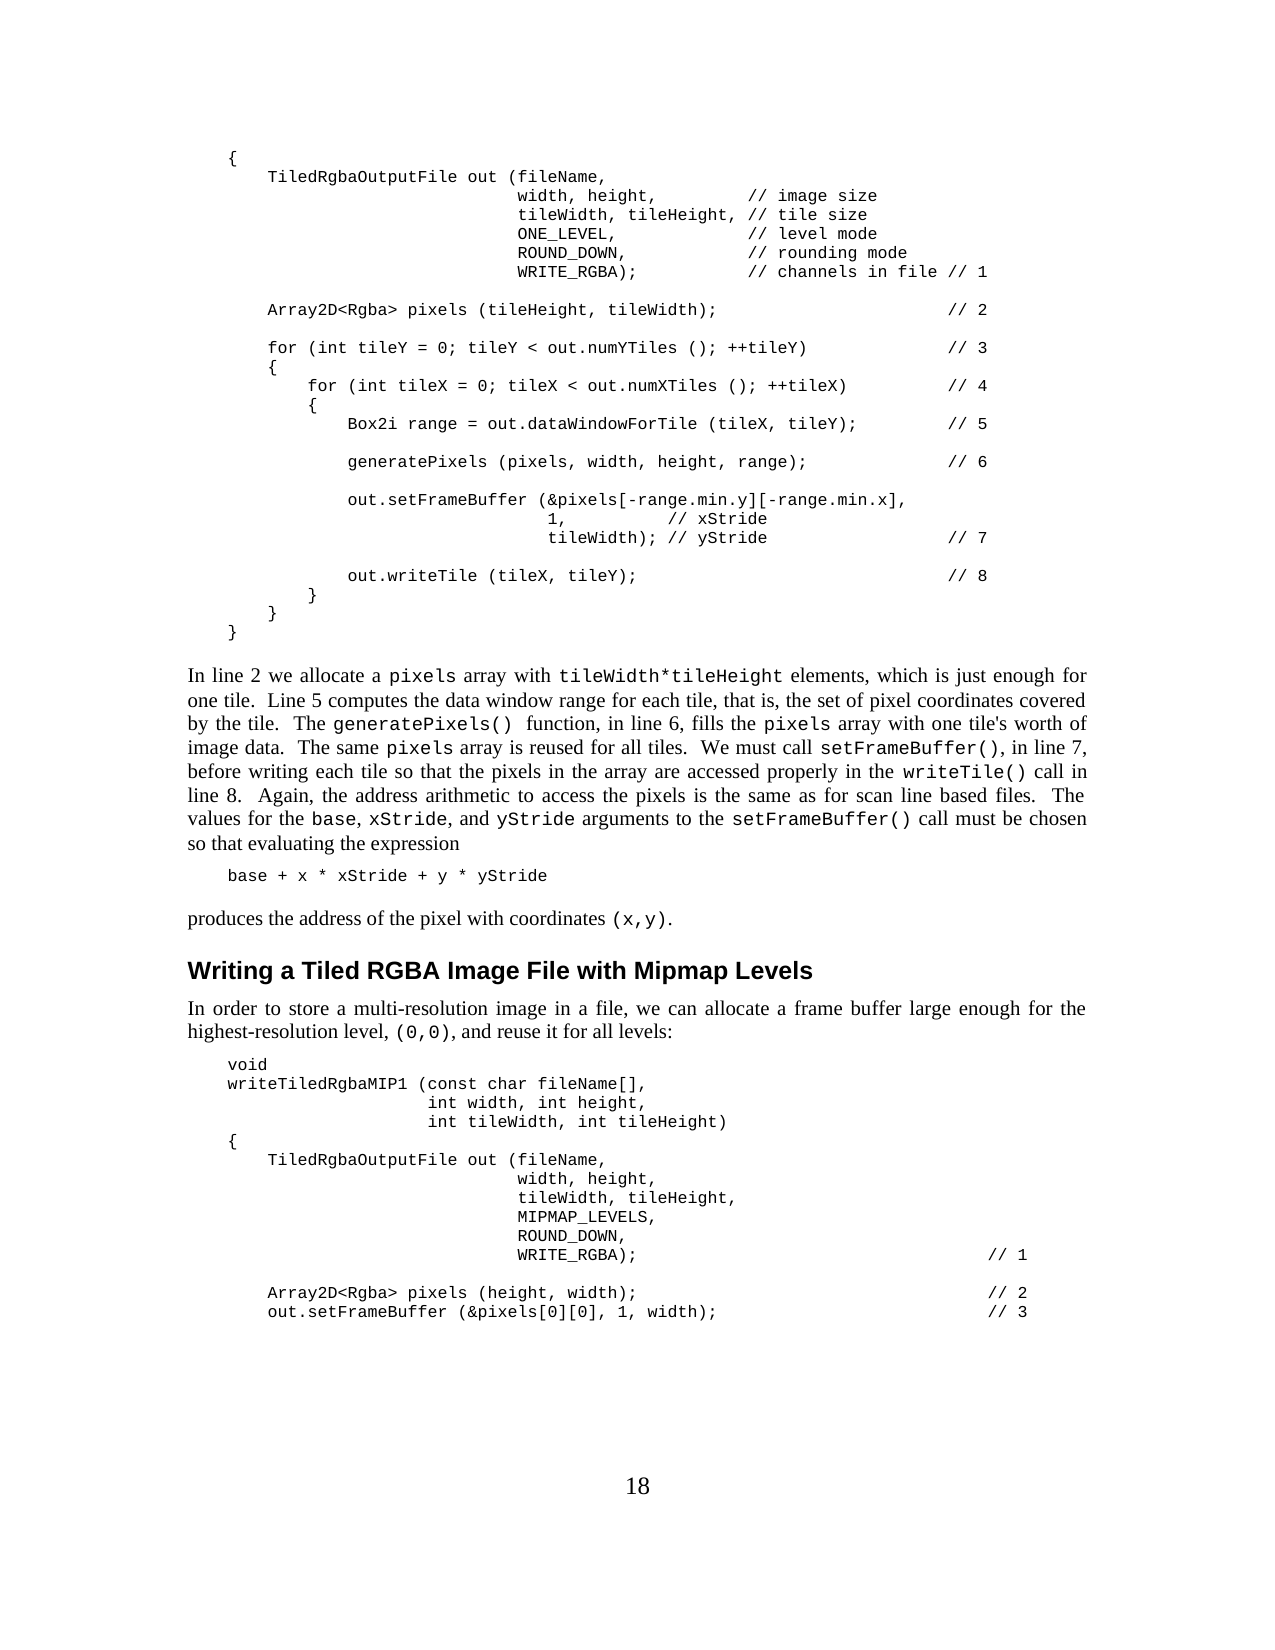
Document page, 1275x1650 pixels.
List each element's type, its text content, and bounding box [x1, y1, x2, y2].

text 1, // xStride [187, 510, 1087, 529]
text tileWidth); // yStride // 7 [187, 529, 1087, 548]
text { [187, 396, 1087, 415]
text Box2i range = out.dataWindowForTile (tileX, tileY); // 5 [187, 415, 1087, 434]
text MIPMAP_LEVELS, [187, 1208, 1087, 1227]
text WRITE_RGBA); // channels in file // 1 [187, 264, 1087, 283]
text for (int tileX = 0; tileX < out.numXTiles (); ++tileX) // 4 [187, 377, 1087, 396]
text void [187, 1057, 1087, 1076]
text TiledRgbaOutputFile out (fileName, [187, 1152, 1087, 1171]
text int width, int height, [187, 1095, 1087, 1114]
text ROUND_DOWN, [187, 1227, 1087, 1246]
text out.setFrameBuffer (&pixels[-range.min.y][-range.min.x], [187, 491, 1087, 510]
text TiledRgbaOutputFile out (fileName, [187, 169, 1087, 188]
text { [187, 1133, 1087, 1152]
text In order to store a multi-resolution image in a file, we can allocate a frame buffer large enough for the highest-resolution level, (0,0), and reuse it for all levels: [187, 997, 1087, 1044]
text Array2D<Rgba> pixels (height, width); // 2 [187, 1284, 1087, 1303]
text base + x * xStride + y * yStride [187, 867, 1087, 886]
text tileWidth, tileHeight, [187, 1189, 1087, 1208]
text width, height, // image size [187, 188, 1087, 207]
text width, height, [187, 1171, 1087, 1189]
text In line 2 we allocate a pixels array with tileWidth*tileHeight elements, which is just enough for one tile. Line 5 computes the data window range for each tile, that is, the set of pixel coordinates covered by the tile. The generatePixels() function, in line 6, fills the pixels array with one tile's worth of image data. The same pixels array is reused for all tiles. We must call setFrameBuffer(), in line 7, before writing each tile so that the pixels in the array are accessed properly in the writeTile() call in line 8. Again, the address arithmetic to access the pixels is the same as for scan line based files. The values for the base, xStride, and yStride arguments to the setFrameBuffer() call must be chosen so that evaluating the expression [187, 664, 1087, 854]
text { [187, 150, 1087, 169]
text produces the address of the pixel with coordinates (x,y). [187, 907, 1087, 932]
subtitle Writing a Tiled RGBA Image File with Mipmap Levels [187, 957, 1087, 984]
text } [187, 605, 1087, 624]
text { [187, 358, 1087, 377]
text } [187, 586, 1087, 605]
text } [187, 624, 1087, 643]
text generatePixels (pixels, width, height, range); // 6 [187, 453, 1087, 472]
text WRITE_RGBA); // 1 [187, 1246, 1087, 1265]
text out.writeTile (tileX, tileY); // 8 [187, 567, 1087, 586]
text ONE_LEVEL, // level mode [187, 226, 1087, 245]
text Array2D<Rgba> pixels (tileHeight, tileWidth); // 2 [187, 302, 1087, 321]
text out.setFrameBuffer (&pixels[0][0], 1, width); // 3 [187, 1303, 1087, 1322]
text for (int tileY = 0; tileY < out.numYTiles (); ++tileY) // 3 [187, 339, 1087, 358]
text writeTiledRgbaMIP1 (const char fileName[], [187, 1076, 1087, 1095]
text tileWidth, tileHeight, // tile size [187, 207, 1087, 226]
text ROUND_DOWN, // rounding mode [187, 245, 1087, 264]
text int tileWidth, int tileHeight) [187, 1114, 1087, 1133]
